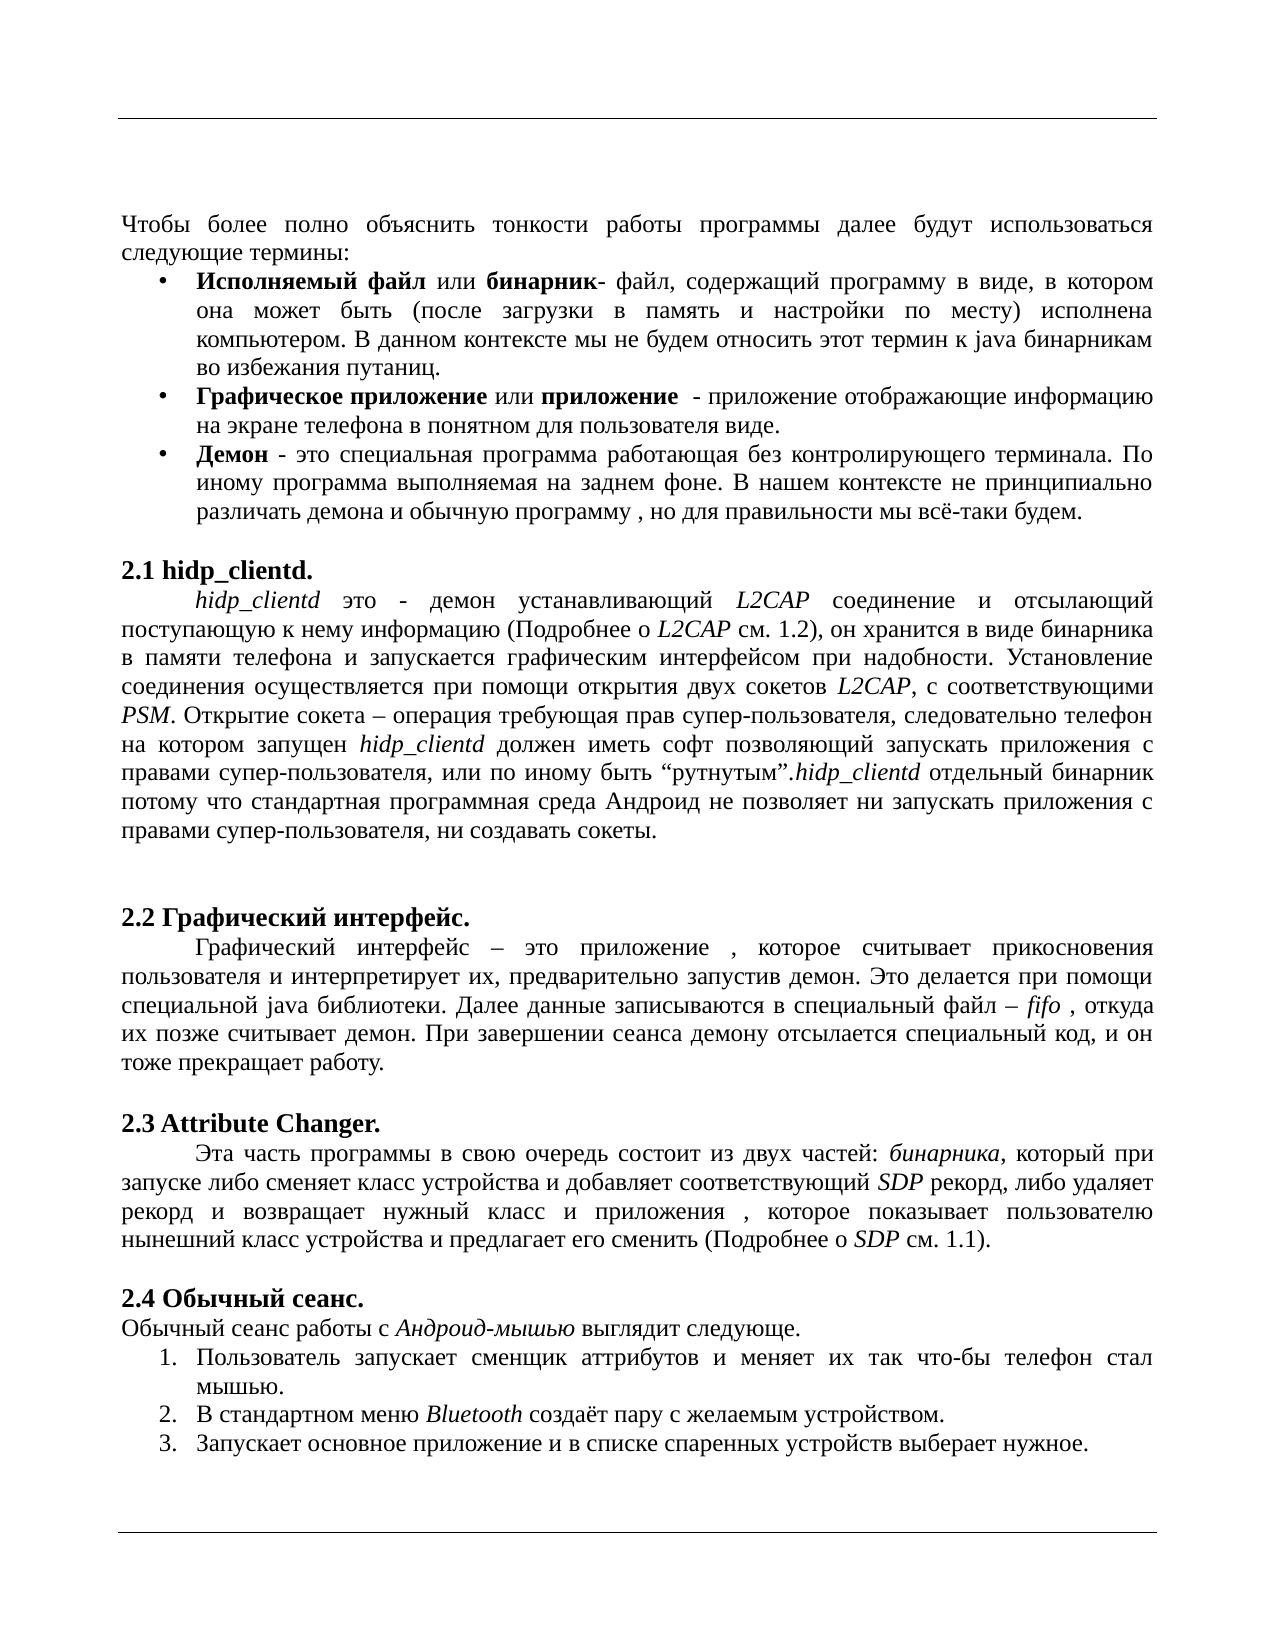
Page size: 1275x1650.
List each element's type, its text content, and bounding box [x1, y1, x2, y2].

text Обычный сеанс работы с Андроид-мышью выглядит следующе. [121, 1313, 1154, 1342]
list Демон - это специальная программа работающая без контролирующего терминала. По иному программа выполняемая на заднем фоне. В нашем контексте не принципиально различать демона и обычную программу , но для правильности мы всё-таки будем. [159, 439, 1154, 525]
list Запускает основное приложение и в списке спаренных устройств выберает нужное. [159, 1428, 1154, 1457]
list Исполняемый файл или бинарник- файл, содержащий программу в виде, в котором она может быть (после загрузки в память и настройки по месту) исполнена компьютером. В данном контексте мы не будем относить этот термин к java бинарникам во избежания путаниц. [159, 266, 1154, 381]
list В стандартном меню Bluetooth создаёт пару с желаемым устройством. [159, 1399, 1154, 1428]
text Чтобы более полно объяснить тонкости работы программы далее будут использоваться следующие термины: [121, 209, 1154, 266]
text 2.4 Обычный сеанс. [121, 1282, 1154, 1313]
text 2.3 Attribute Changer. [121, 1107, 1154, 1138]
text 2.2 Графический интерфейс. [121, 901, 1154, 932]
text 2.1 hidp_clientd. [121, 554, 1154, 585]
text Графический интерфейс – это приложение , которое считывает прикосновения пользователя и интерпретирует их, предварительно запустив демон. Это делается при помощи специальной java библиотеки. Далее данные записываются в специальный файл – fifo , откуда их позже считывает демон. При завершении сеанса демону отсылается специальный код, и он тоже прекращает работу. [121, 932, 1154, 1076]
text Эта часть программы в свою очередь состоит из двух частей: бинарника, который при запуске либо сменяет класс устройства и добавляет соответствующий SDP рекорд, либо удаляет рекорд и возвращает нужный класс и приложения , которое показывает пользователю нынешний класс устройства и предлагает его сменить (Подробнее о SDP см. 1.1). [121, 1138, 1154, 1253]
text hidp_clientd это - демон устанавливающий L2CAP соединение и отсылающий поступающую к нему информацию (Подробнее о L2CAP см. 1.2), он хранится в виде бинарника в памяти телефона и запускается графическим интерфейсом при надобности. Установление соединения осуществляется при помощи открытия двух сокетов L2CAP, с соответствующими PSM. Открытие сокета – операция требующая прав супер-пользователя, следовательно телефон на котором запущен hidp_clientd должен иметь софт позволяющий запускать приложения с правами супер-пользователя, или по иному быть “рутнутым”.hidp_clientd отдельный бинарник потому что стандартная программная среда Андроид не позволяет ни запускать приложения с правами супер-пользователя, ни создавать сокеты. [121, 585, 1154, 844]
list Пользователь запускает сменщик аттрибутов и меняет их так что-бы телефон стал мышью. [159, 1342, 1154, 1399]
list Графическое приложение или приложение - приложение отображающие информацию на экране телефона в понятном для пользователя виде. [159, 381, 1154, 439]
